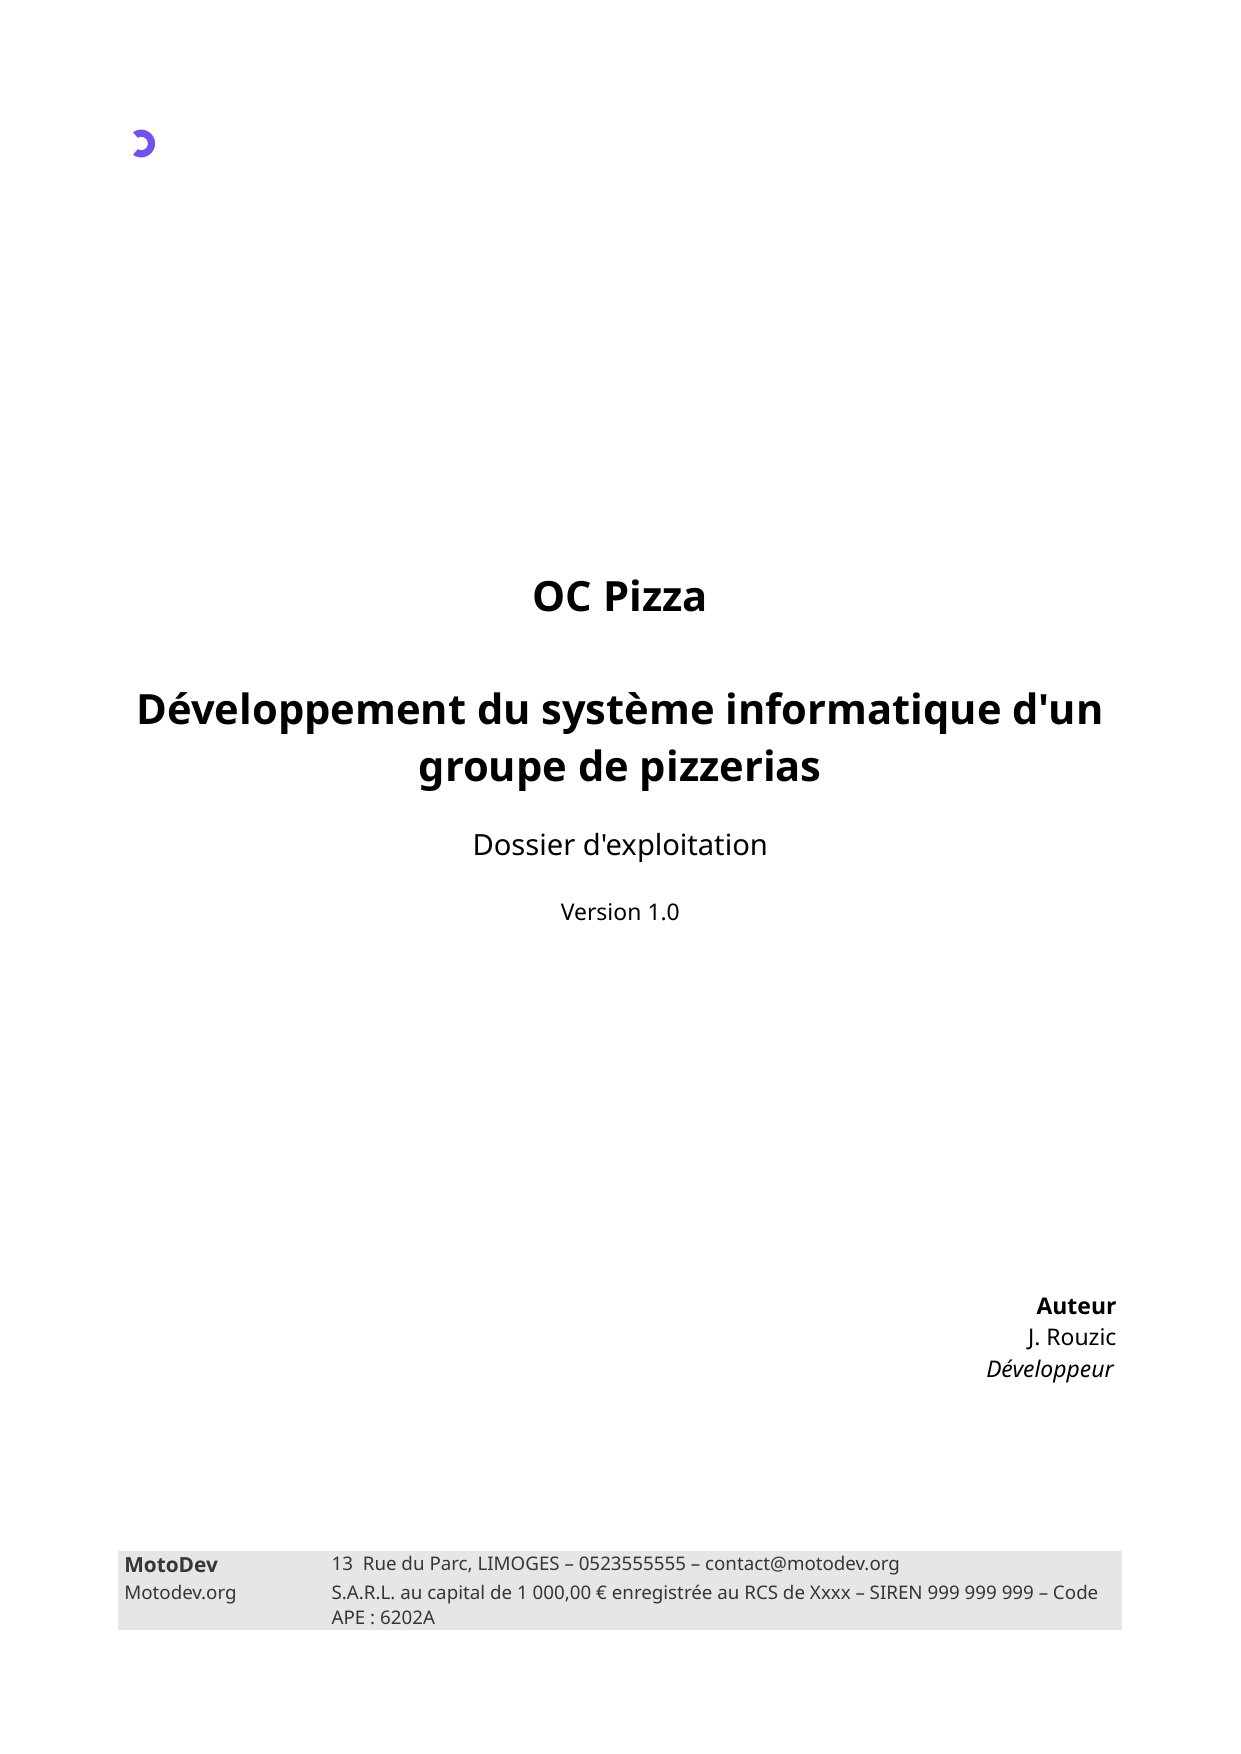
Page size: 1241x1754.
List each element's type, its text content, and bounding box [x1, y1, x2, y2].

table_header OC Pizza Développement du système informatique d'un groupe de pizzerias Dossier d'exploitation Version 1.0 [118, 227, 1122, 1266]
table_cell Auteur J. Rouzic Développeur [118, 1266, 1122, 1408]
picture [125, 125, 162, 162]
